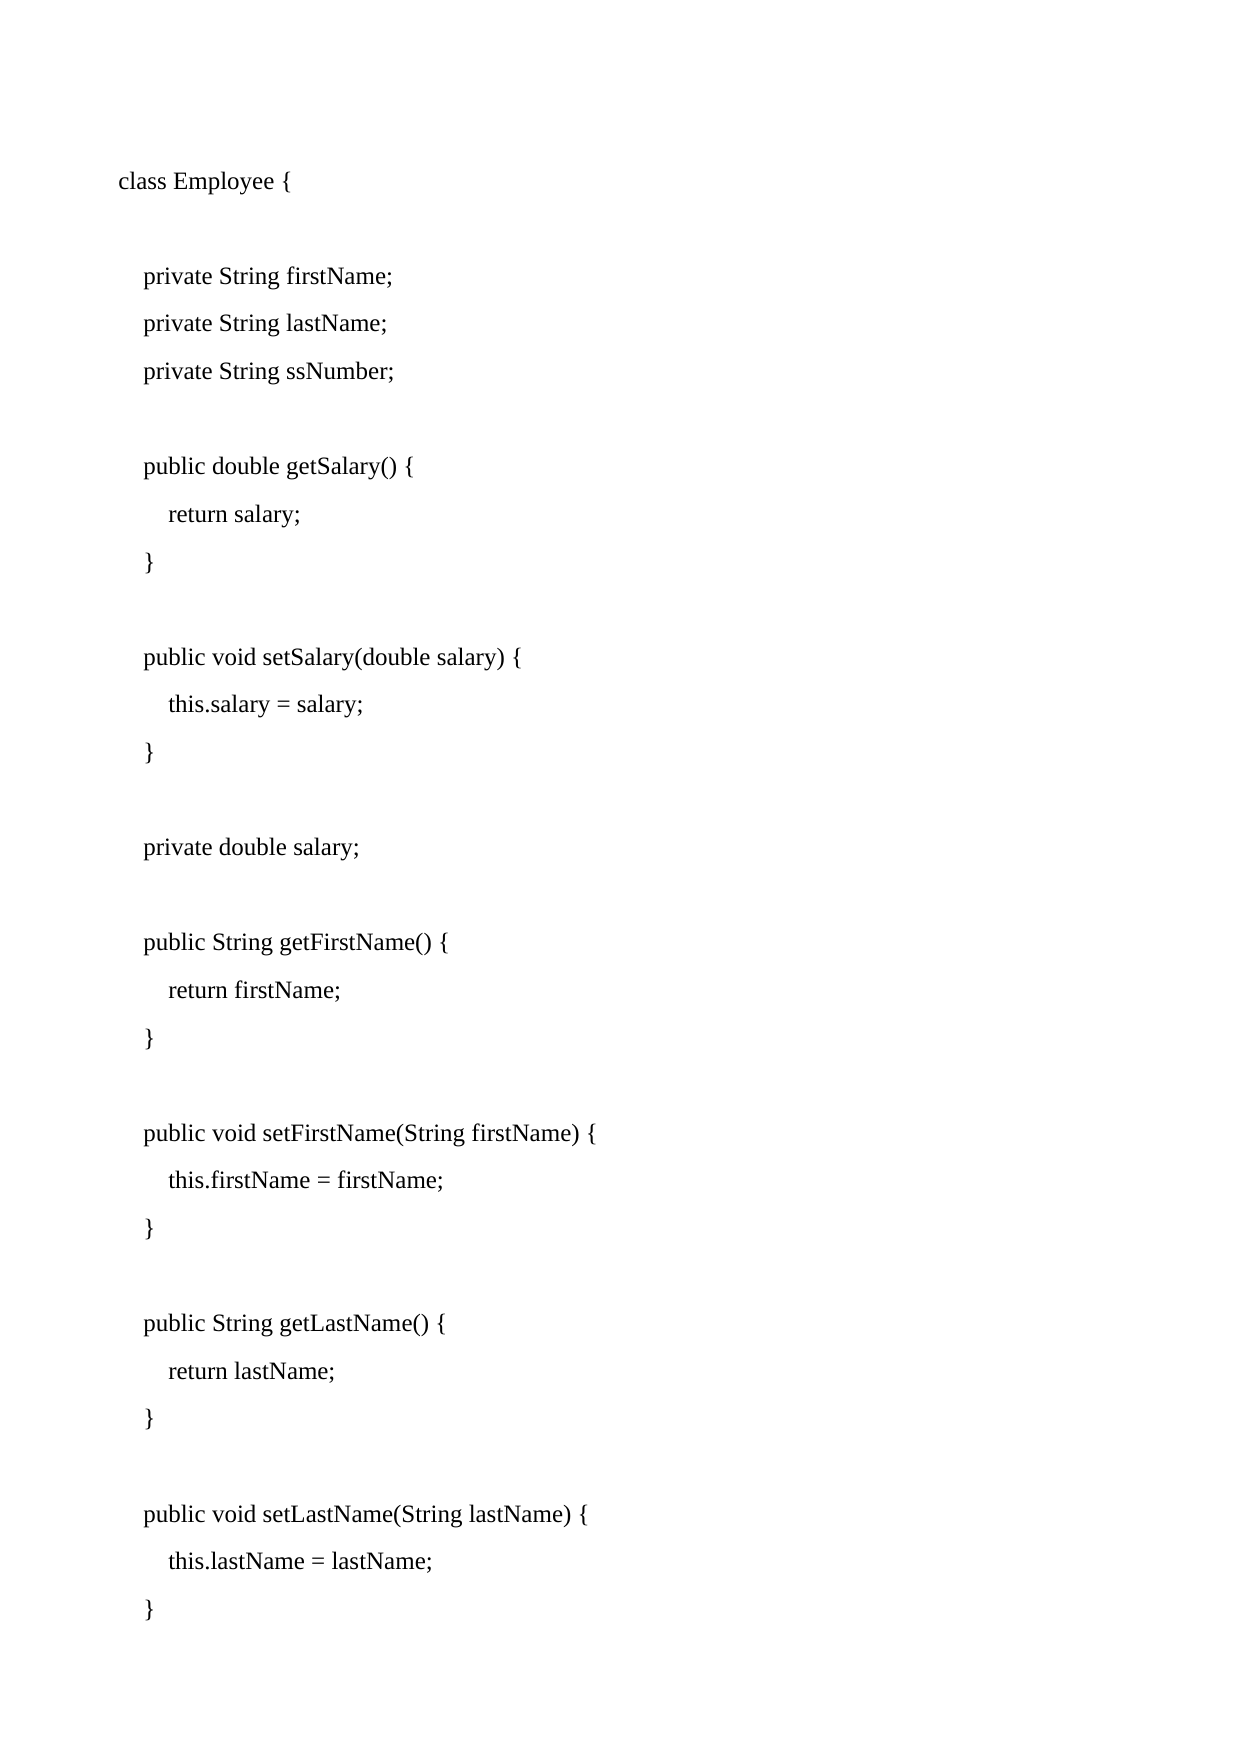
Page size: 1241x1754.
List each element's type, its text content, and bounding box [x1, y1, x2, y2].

text } [118, 547, 1122, 575]
text private String firstName; [118, 261, 1122, 290]
text this.lastName = lastName; [118, 1546, 1122, 1575]
text return firstName; [118, 975, 1122, 1004]
text public void setLastName(String lastName) { [118, 1499, 1122, 1527]
text } [118, 1213, 1122, 1242]
text } [118, 1594, 1122, 1623]
text return salary; [118, 499, 1122, 528]
text private String ssNumber; [118, 356, 1122, 385]
text class Employee { [118, 166, 1122, 194]
text private double salary; [118, 832, 1122, 861]
text this.firstName = firstName; [118, 1165, 1122, 1194]
text public double getSalary() { [118, 451, 1122, 480]
text } [118, 1403, 1122, 1432]
text public void setSalary(double salary) { [118, 642, 1122, 671]
text return lastName; [118, 1356, 1122, 1384]
text private String lastName; [118, 308, 1122, 337]
text this.salary = salary; [118, 689, 1122, 718]
text } [118, 737, 1122, 766]
text } [118, 1023, 1122, 1051]
text public void setFirstName(String firstName) { [118, 1118, 1122, 1147]
text public String getLastName() { [118, 1308, 1122, 1337]
text public String getFirstName() { [118, 927, 1122, 956]
